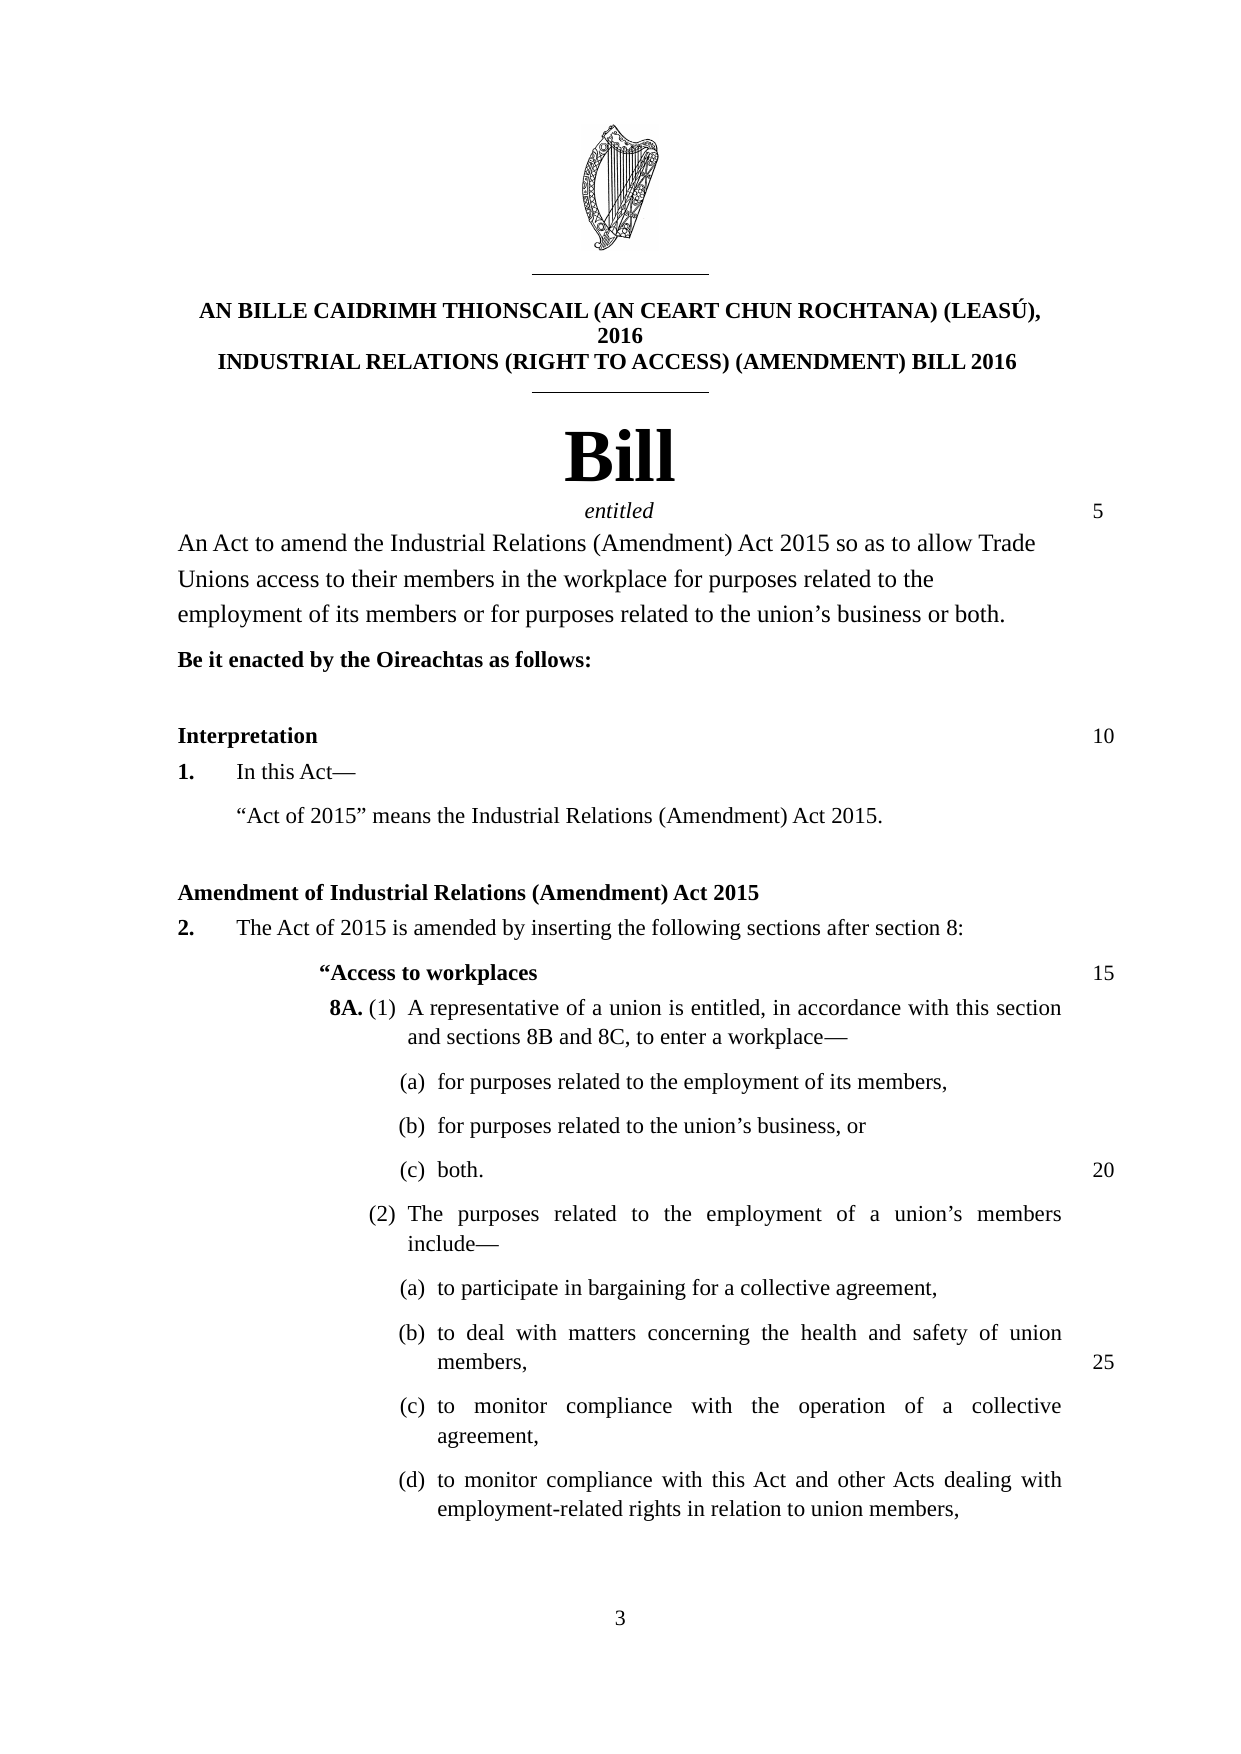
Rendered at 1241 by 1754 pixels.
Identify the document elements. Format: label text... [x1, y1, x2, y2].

text Be it enacted by the Oireachtas as follows: [177, 647, 1063, 673]
text 2. The Act of 2015 is amended by inserting the following sections after section 8: [177, 912, 1063, 942]
text Bill [177, 415, 1063, 498]
text (d) to monitor compliance with this Act and other Acts dealing with employment-related rights in relation to union members, [307, 1464, 1063, 1523]
text (2) The purposes related to the employment of a union’s members include⁠— [319, 1198, 1063, 1257]
picture [295, 117, 945, 257]
text (b) for purposes related to the union’s business, or [307, 1110, 1063, 1139]
text Amendment of Industrial Relations (Amendment) Act 2015 [177, 877, 1063, 906]
text 1. In this Act⁠— [177, 756, 1063, 785]
text “Act of 2015” means the Industrial Relations (Amendment) Act 2015. [177, 800, 1063, 829]
text 8A. (1) A representative of a union is entitled, in accordance with this section and sections 8B and 8C, to enter a workplace⁠— [319, 992, 1063, 1051]
text “Access to workplaces [319, 956, 1063, 986]
title Industrial Relations (Right to Access) (Amendment) Bill 2016 [177, 348, 1063, 374]
text (c) both. [307, 1154, 1063, 1183]
title AN BILLE CAIDRIMH THIONSCAIL (AN CEART CHUN ROCHTANA) (LEASÚ), 2016 [177, 297, 1063, 348]
text (b) to deal with matters concerning the health and safety of union members, [307, 1316, 1063, 1375]
text (a) to participate in bargaining for a collective agreement, [307, 1272, 1063, 1302]
title entitled [177, 498, 1063, 523]
title An Act to amend the Industrial Relations (Amendment) Act 2015 so as to allow Trade Unions access to their members in the workplace for purposes related to the employment of its members or for purposes related to the union’s business or both. [177, 523, 1063, 630]
text (c) to monitor compliance with the operation of a collective agreement, [307, 1390, 1063, 1449]
text Interpretation [177, 720, 1063, 750]
text (a) for purposes related to the employment of its members, [307, 1066, 1063, 1095]
